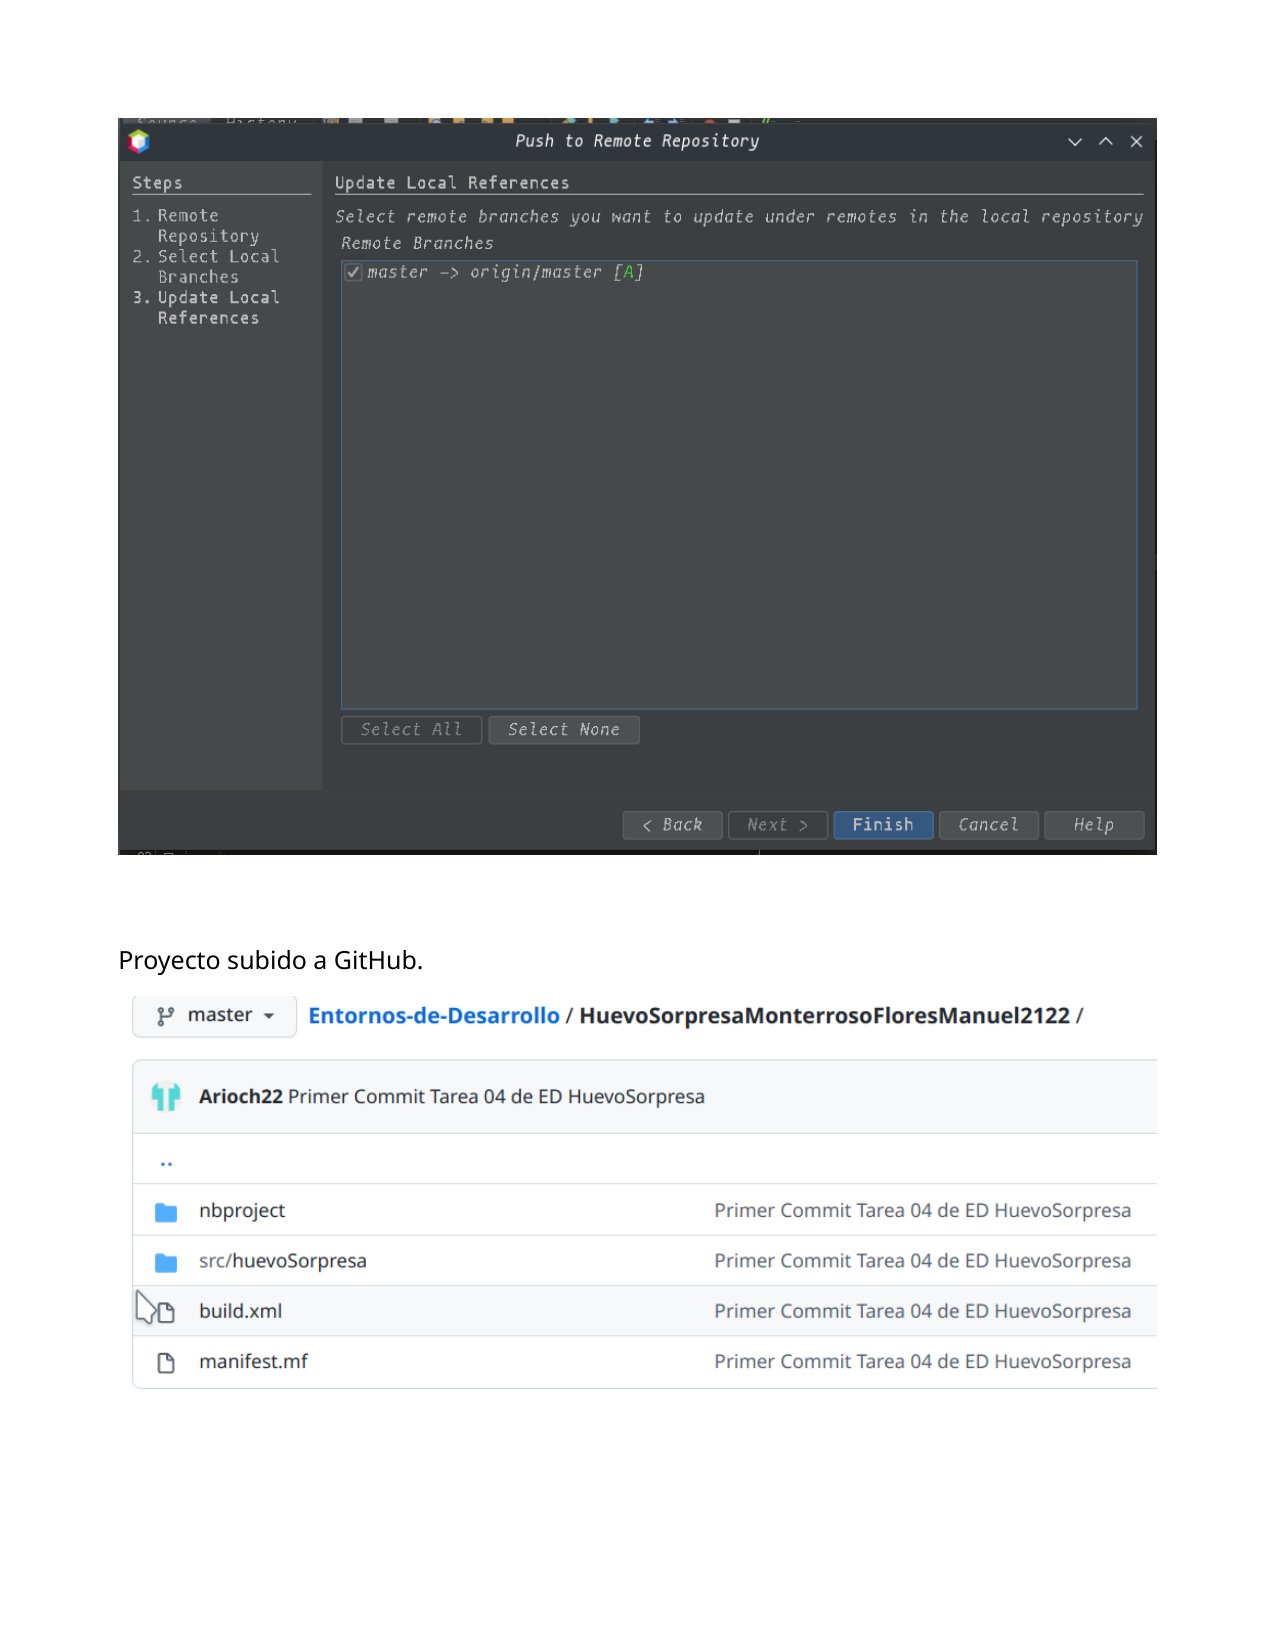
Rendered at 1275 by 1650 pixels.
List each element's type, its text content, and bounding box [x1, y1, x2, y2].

table_cell [118, 855, 1157, 889]
table_header [118, 1401, 1157, 1434]
text Proyecto subido a GitHub. [118, 943, 1157, 977]
picture [118, 118, 1157, 855]
picture [118, 996, 1157, 1401]
